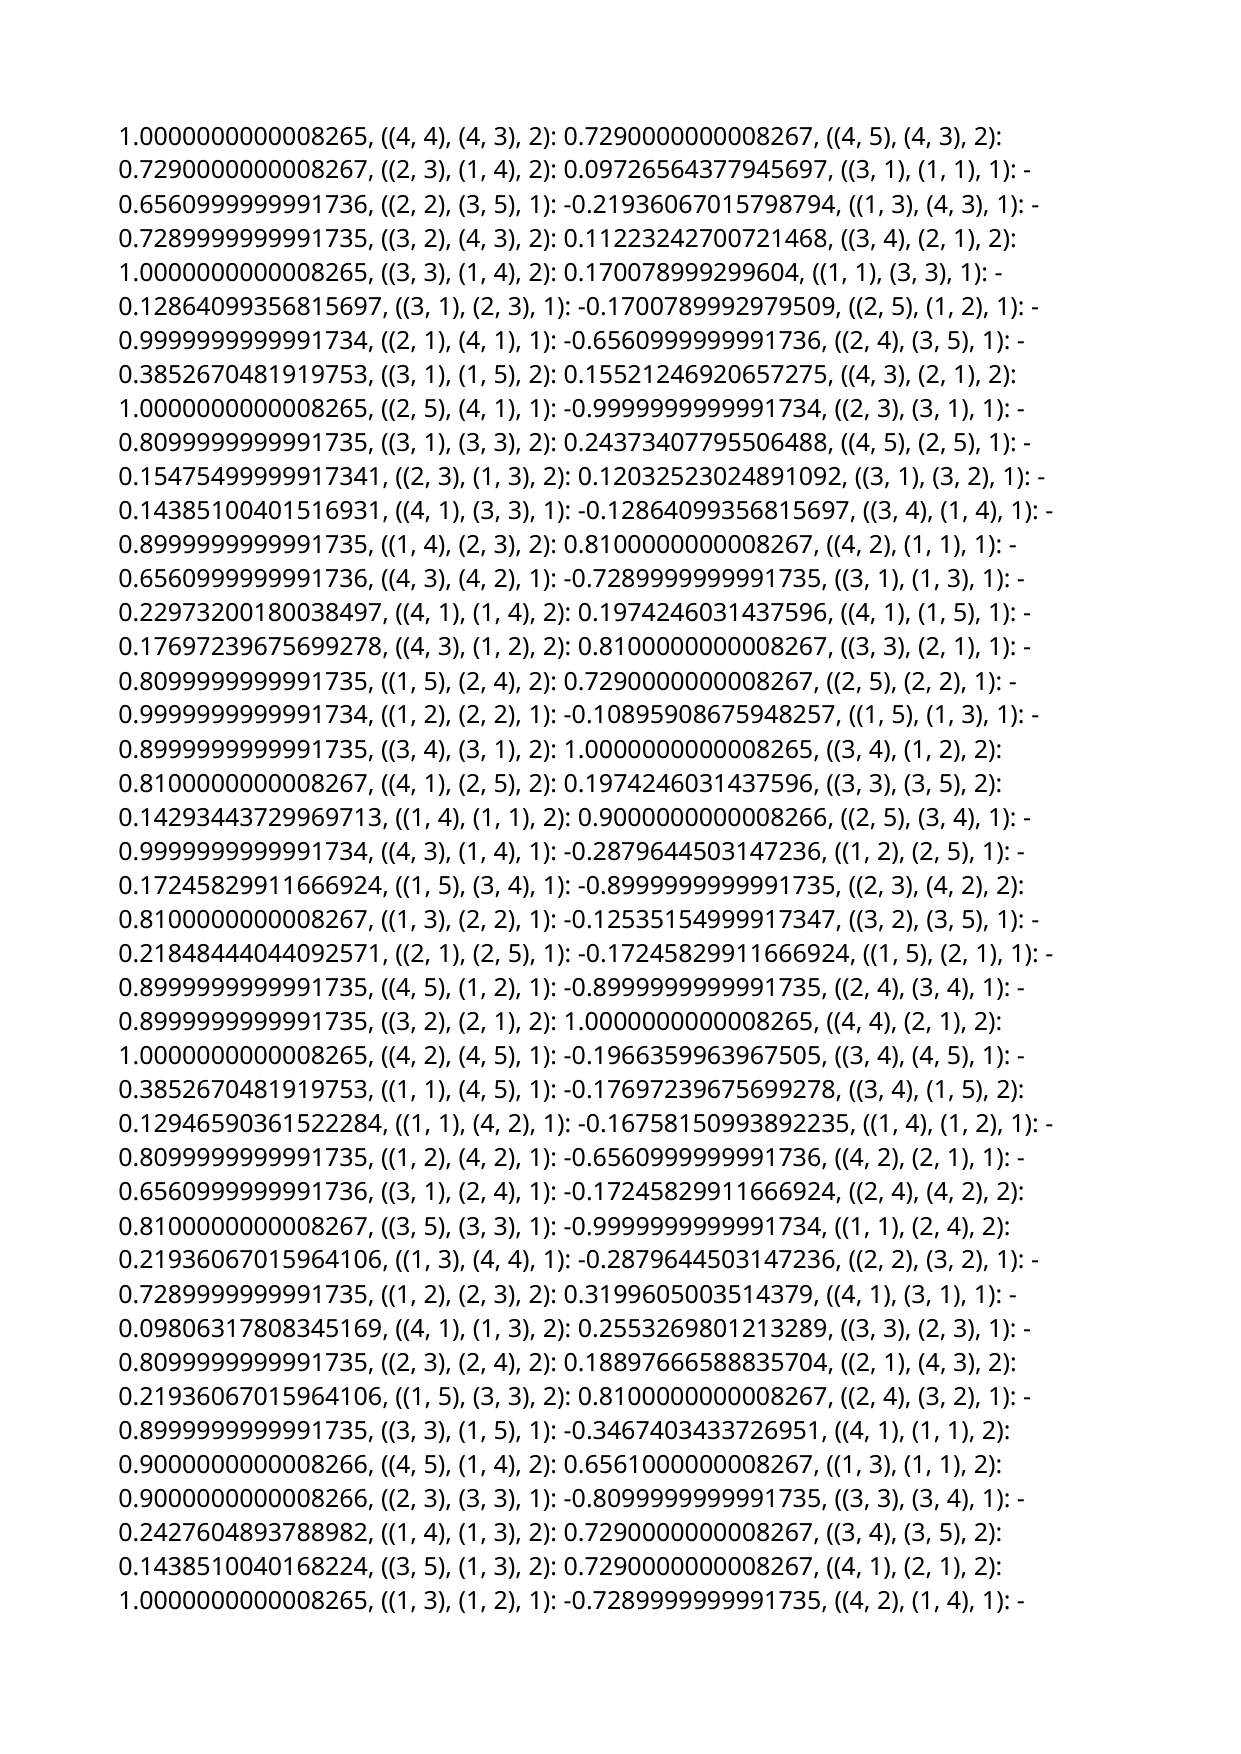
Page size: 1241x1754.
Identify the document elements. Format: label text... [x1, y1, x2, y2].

text 1.0000000000008265, ((4, 4), (4, 3), 2): 0.7290000000008267, ((4, 5), (4, 3), 2): 0.7290000000008267, ((2, 3), (1, 4), 2): 0.09726564377945697, ((3, 1), (1, 1), 1): -0.6560999999991736, ((2, 2), (3, 5), 1): -0.21936067015798794, ((1, 3), (4, 3), 1): -0.7289999999991735, ((3, 2), (4, 3), 2): 0.11223242700721468, ((3, 4), (2, 1), 2): 1.0000000000008265, ((3, 3), (1, 4), 2): 0.170078999299604, ((1, 1), (3, 3), 1): -0.12864099356815697, ((3, 1), (2, 3), 1): -0.1700789992979509, ((2, 5), (1, 2), 1): -0.9999999999991734, ((2, 1), (4, 1), 1): -0.6560999999991736, ((2, 4), (3, 5), 1): -0.3852670481919753, ((3, 1), (1, 5), 2): 0.15521246920657275, ((4, 3), (2, 1), 2): 1.0000000000008265, ((2, 5), (4, 1), 1): -0.9999999999991734, ((2, 3), (3, 1), 1): -0.8099999999991735, ((3, 1), (3, 3), 2): 0.24373407795506488, ((4, 5), (2, 5), 1): -0.15475499999917341, ((2, 3), (1, 3), 2): 0.12032523024891092, ((3, 1), (3, 2), 1): -0.14385100401516931, ((4, 1), (3, 3), 1): -0.12864099356815697, ((3, 4), (1, 4), 1): -0.8999999999991735, ((1, 4), (2, 3), 2): 0.8100000000008267, ((4, 2), (1, 1), 1): -0.6560999999991736, ((4, 3), (4, 2), 1): -0.7289999999991735, ((3, 1), (1, 3), 1): -0.22973200180038497, ((4, 1), (1, 4), 2): 0.1974246031437596, ((4, 1), (1, 5), 1): -0.17697239675699278, ((4, 3), (1, 2), 2): 0.8100000000008267, ((3, 3), (2, 1), 1): -0.8099999999991735, ((1, 5), (2, 4), 2): 0.7290000000008267, ((2, 5), (2, 2), 1): -0.9999999999991734, ((1, 2), (2, 2), 1): -0.10895908675948257, ((1, 5), (1, 3), 1): -0.8999999999991735, ((3, 4), (3, 1), 2): 1.0000000000008265, ((3, 4), (1, 2), 2): 0.8100000000008267, ((4, 1), (2, 5), 2): 0.1974246031437596, ((3, 3), (3, 5), 2): 0.14293443729969713, ((1, 4), (1, 1), 2): 0.9000000000008266, ((2, 5), (3, 4), 1): -0.9999999999991734, ((4, 3), (1, 4), 1): -0.2879644503147236, ((1, 2), (2, 5), 1): -0.17245829911666924, ((1, 5), (3, 4), 1): -0.8999999999991735, ((2, 3), (4, 2), 2): 0.8100000000008267, ((1, 3), (2, 2), 1): -0.12535154999917347, ((3, 2), (3, 5), 1): -0.21848444044092571, ((2, 1), (2, 5), 1): -0.17245829911666924, ((1, 5), (2, 1), 1): -0.8999999999991735, ((4, 5), (1, 2), 1): -0.8999999999991735, ((2, 4), (3, 4), 1): -0.8999999999991735, ((3, 2), (2, 1), 2): 1.0000000000008265, ((4, 4), (2, 1), 2): 1.0000000000008265, ((4, 2), (4, 5), 1): -0.1966359963967505, ((3, 4), (4, 5), 1): -0.3852670481919753, ((1, 1), (4, 5), 1): -0.17697239675699278, ((3, 4), (1, 5), 2): 0.12946590361522284, ((1, 1), (4, 2), 1): -0.16758150993892235, ((1, 4), (1, 2), 1): -0.8099999999991735, ((1, 2), (4, 2), 1): -0.6560999999991736, ((4, 2), (2, 1), 1): -0.6560999999991736, ((3, 1), (2, 4), 1): -0.17245829911666924, ((2, 4), (4, 2), 2): 0.8100000000008267, ((3, 5), (3, 3), 1): -0.9999999999991734, ((1, 1), (2, 4), 2): 0.21936067015964106, ((1, 3), (4, 4), 1): -0.2879644503147236, ((2, 2), (3, 2), 1): -0.7289999999991735, ((1, 2), (2, 3), 2): 0.3199605003514379, ((4, 1), (3, 1), 1): -0.09806317808345169, ((4, 1), (1, 3), 2): 0.2553269801213289, ((3, 3), (2, 3), 1): -0.8099999999991735, ((2, 3), (2, 4), 2): 0.18897666588835704, ((2, 1), (4, 3), 2): 0.21936067015964106, ((1, 5), (3, 3), 2): 0.8100000000008267, ((2, 4), (3, 2), 1): -0.8999999999991735, ((3, 3), (1, 5), 1): -0.3467403433726951, ((4, 1), (1, 1), 2): 0.9000000000008266, ((4, 5), (1, 4), 2): 0.6561000000008267, ((1, 3), (1, 1), 2): 0.9000000000008266, ((2, 3), (3, 3), 1): -0.8099999999991735, ((3, 3), (3, 4), 1): -0.2427604893788982, ((1, 4), (1, 3), 2): 0.7290000000008267, ((3, 4), (3, 5), 2): 0.1438510040168224, ((3, 5), (1, 3), 2): 0.7290000000008267, ((4, 1), (2, 1), 2): 1.0000000000008265, ((1, 3), (1, 2), 1): -0.7289999999991735, ((4, 2), (1, 4), 1): [118, 118, 1122, 1617]
